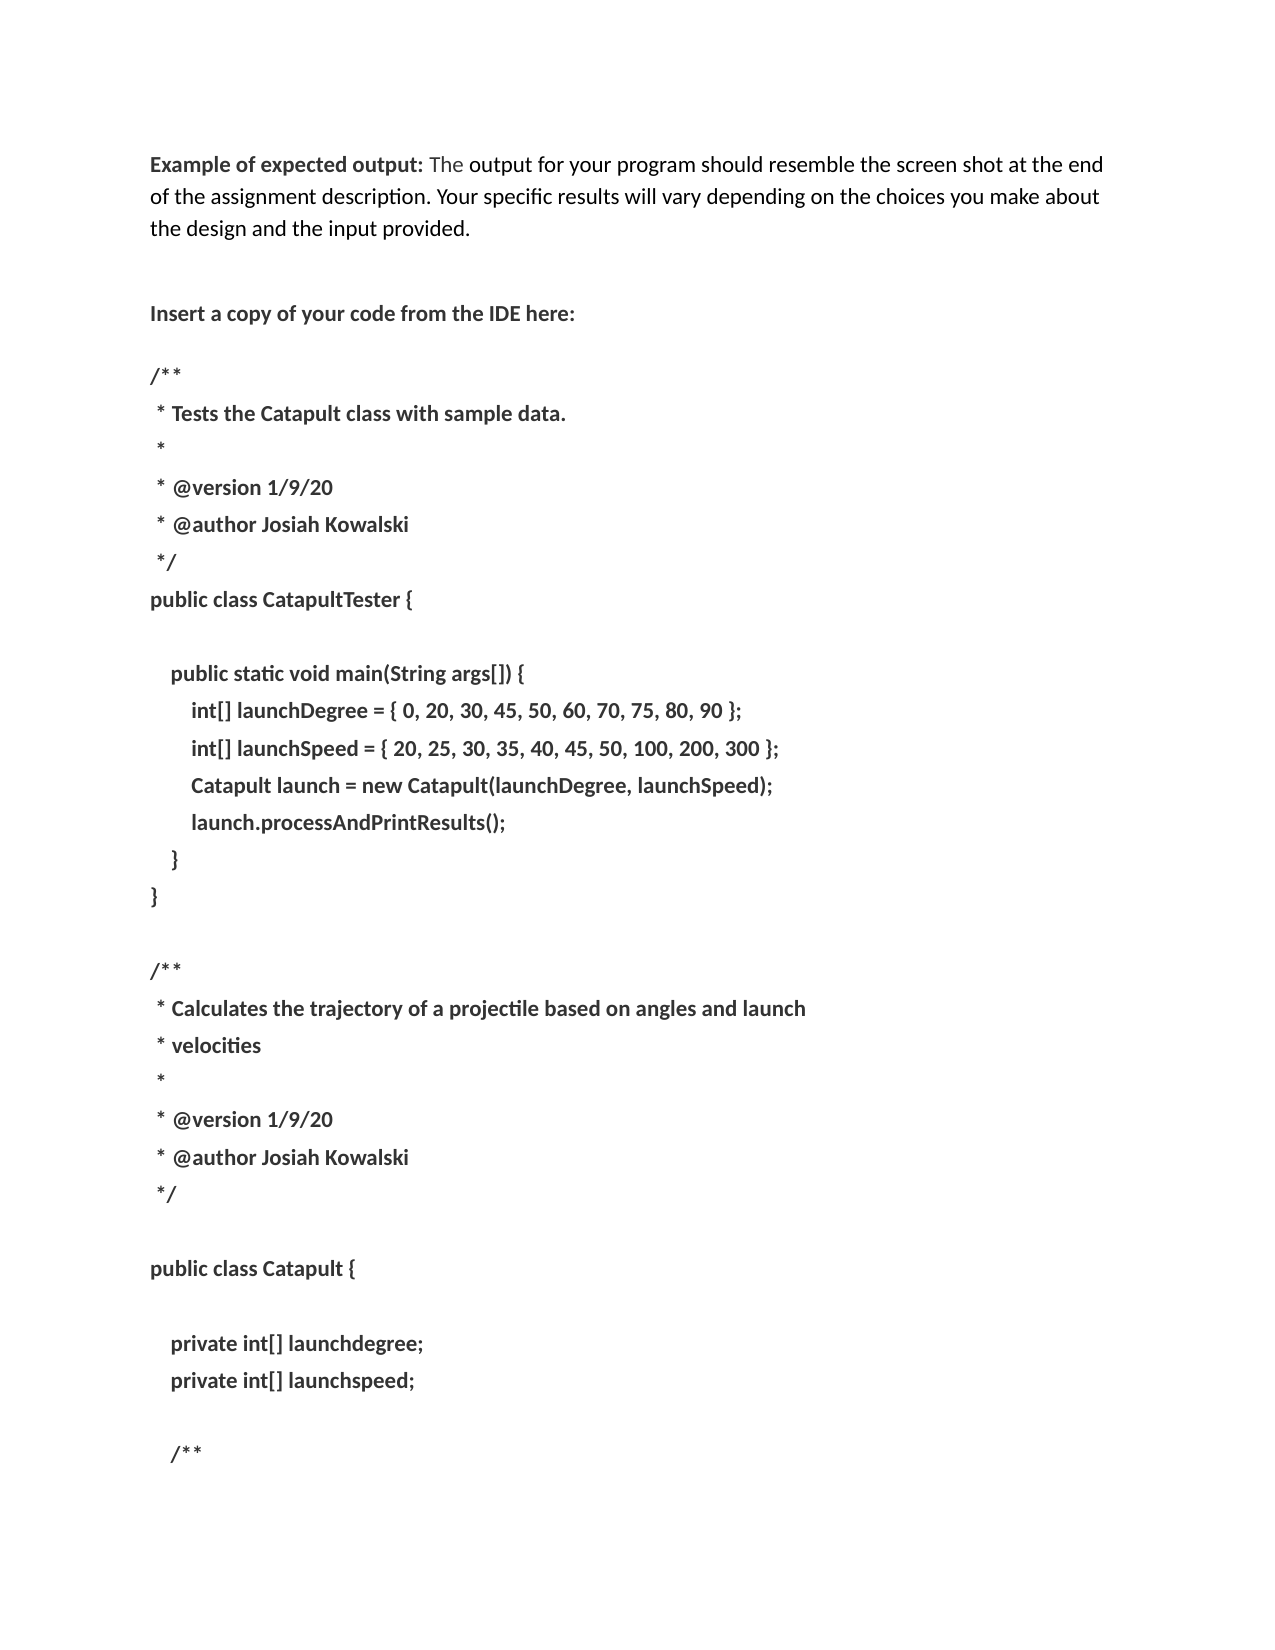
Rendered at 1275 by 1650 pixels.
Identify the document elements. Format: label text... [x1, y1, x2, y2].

text private int[] launchdegree; [150, 1319, 1125, 1357]
text /** [150, 1431, 1125, 1468]
text * [150, 1059, 1125, 1096]
text Catapult launch = new Catapult(launchDegree, launchSpeed); [150, 762, 1125, 799]
text private int[] launchspeed; [150, 1357, 1125, 1394]
text */ [150, 1171, 1125, 1208]
text public class Catapult { [150, 1245, 1125, 1282]
text /** [150, 353, 1125, 390]
text * @version 1/9/20 [150, 1096, 1125, 1133]
text public class CatapultTester { [150, 576, 1125, 613]
text * Tests the Catapult class with sample data. [150, 390, 1125, 427]
text int[] launchDegree = { 0, 20, 30, 45, 50, 60, 70, 75, 80, 90 }; [150, 687, 1125, 724]
text * velocities [150, 1022, 1125, 1059]
text Example of expected output: The output for your program should resemble the screen shot at the end of the assignment description. Your specific results will vary depending on the choices you make about the design and the input provided. [150, 150, 1125, 242]
text * @version 1/9/20 [150, 464, 1125, 501]
text */ [150, 538, 1125, 576]
text } [150, 836, 1125, 873]
text * @author Josiah Kowalski [150, 1133, 1125, 1171]
text /** [150, 948, 1125, 985]
text * [150, 427, 1125, 464]
text int[] launchSpeed = { 20, 25, 30, 35, 40, 45, 50, 100, 200, 300 }; [150, 724, 1125, 762]
text * Calculates the trajectory of a projectile based on angles and launch [150, 985, 1125, 1022]
text * @author Josiah Kowalski [150, 501, 1125, 538]
text public static void main(String args[]) { [150, 650, 1125, 687]
text launch.processAndPrintResults(); [150, 799, 1125, 836]
text } [150, 873, 1125, 910]
text Insert a copy of your code from the IDE here: [150, 299, 1125, 328]
